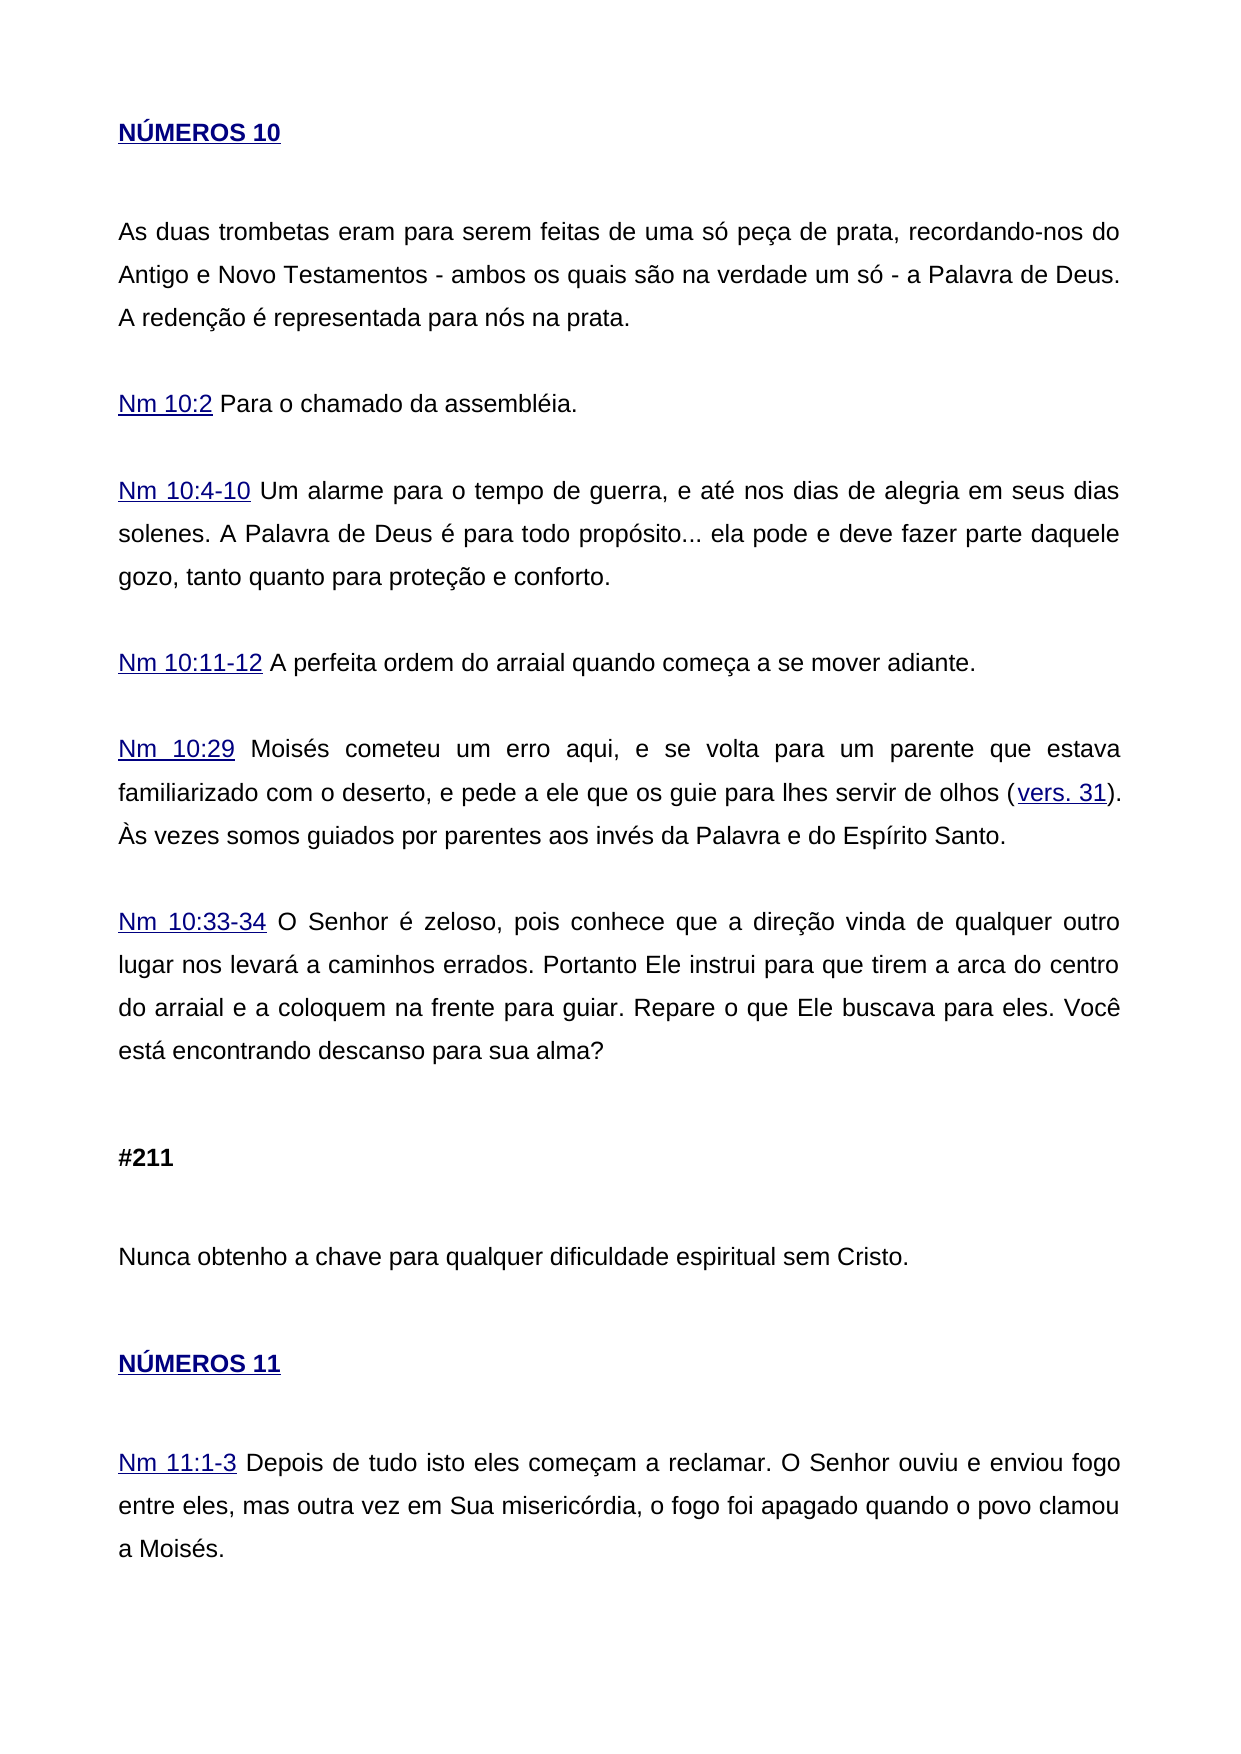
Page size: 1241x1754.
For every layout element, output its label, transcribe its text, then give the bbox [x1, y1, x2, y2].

subtitle NÚMEROS 11 [118, 1349, 1122, 1378]
text Nm 10:2 Para o chamado da assembléia. [118, 389, 1122, 418]
subtitle NÚMEROS 10 [118, 118, 1122, 147]
text Nm 10:4-10 Um alarme para o tempo de guerra, e até nos dias de alegria em seus dias solenes. A Palavra de Deus é para todo propósito... ela pode e deve fazer parte daquele gozo, tanto quanto para proteção e conforto. [118, 476, 1122, 591]
text Nm 11:1-3 Depois de tudo isto eles começam a reclamar. O Senhor ouviu e enviou fogo entre eles, mas outra vez em Sua misericórdia, o fogo foi apagado quando o povo clamou a Moisés. [118, 1448, 1122, 1563]
subtitle #211 [118, 1143, 1122, 1172]
text Nm 10:33-34 O Senhor é zeloso, pois conhece que a direção vinda de qualquer outro lugar nos levará a caminhos errados. Portanto Ele instrui para que tirem a arca do centro do arraial e a coloquem na frente para guiar. Repare o que Ele buscava para eles. Você está encontrando descanso para sua alma? [118, 907, 1122, 1065]
text Nm 10:29 Moisés cometeu um erro aqui, e se volta para um parente que estava familiarizado com o deserto, e pede a ele que os guie para lhes servir de olhos (vers. 31). Às vezes somos guiados por parentes aos invés da Palavra e do Espírito Santo. [118, 734, 1122, 849]
text Nunca obtenho a chave para qualquer dificuldade espiritual sem Cristo. [118, 1242, 1122, 1271]
text As duas trombetas eram para serem feitas de uma só peça de prata, recordando-nos do Antigo e Novo Testamentos - ambos os quais são na verdade um só - a Palavra de Deus. A redenção é representada para nós na prata. [118, 217, 1122, 332]
text Nm 10:11-12 A perfeita ordem do arraial quando começa a se mover adiante. [118, 648, 1122, 677]
